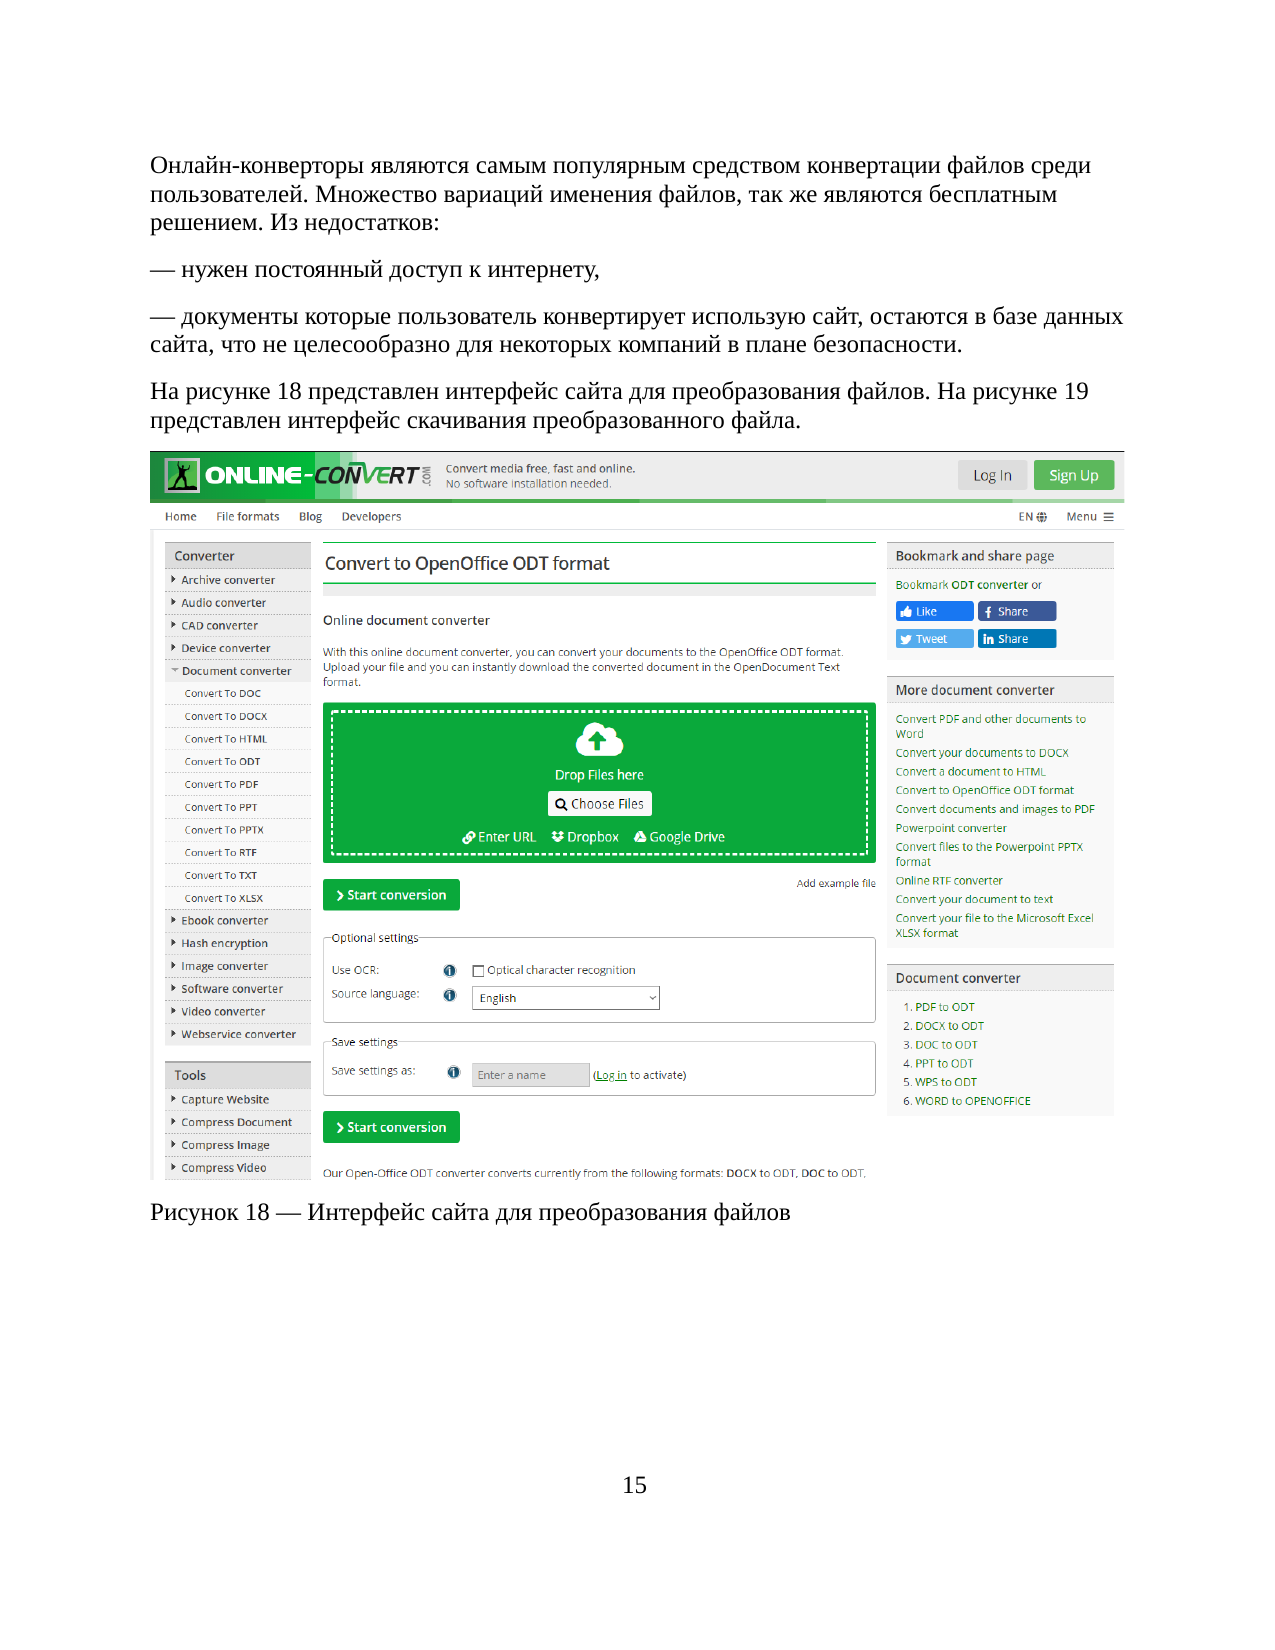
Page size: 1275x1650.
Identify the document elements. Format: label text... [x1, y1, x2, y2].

text Онлайн-конверторы являются самым популярным средством конвертации файлов среди пользователей. Множество вариаций именения файлов, так же являются бесплатным решением. Из недостатков: [150, 150, 1125, 236]
text Рисунок 18 — Интерфейс сайта для преобразования файлов [150, 1197, 1125, 1226]
text На рисунке 18 представлен интерфейс сайта для преобразования файлов. На рисунке 19 представлен интерфейс скачивания преобразованного файла. [150, 376, 1125, 434]
text — документы которые пользователь конвертирует использую сайт, остаются в базе данных сайта, что не целесообразно для некоторых компаний в плане безопасности. [150, 301, 1125, 358]
picture [150, 451, 1125, 1180]
text — нужен постоянный доступ к интернету, [150, 254, 1125, 283]
